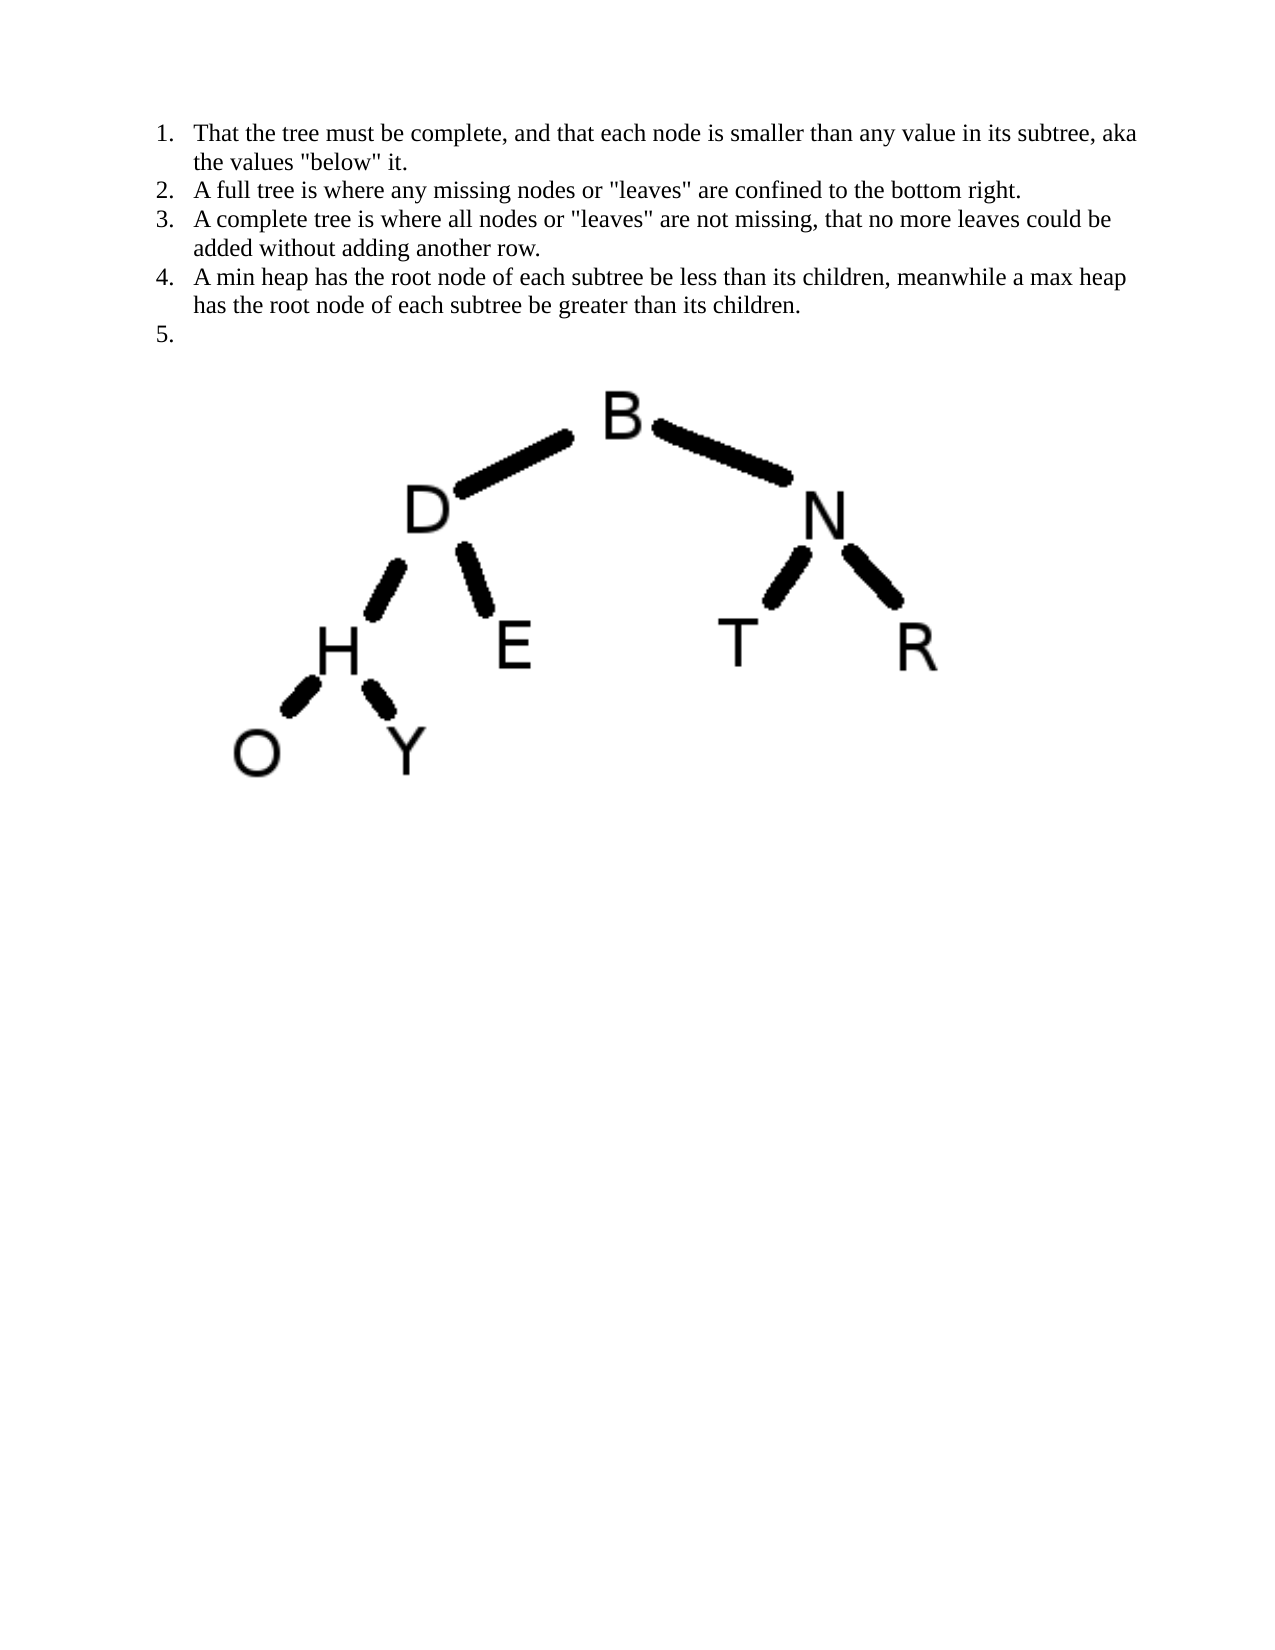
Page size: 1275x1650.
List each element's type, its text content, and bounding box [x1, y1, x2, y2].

list A min heap has the root node of each subtree be less than its children, meanwhile a max heap has the root node of each subtree be greater than its children. [156, 262, 1157, 319]
list A full tree is where any missing nodes or "leaves" are confined to the bottom right. [156, 176, 1157, 204]
list That the tree must be complete, and that each node is smaller than any value in its subtree, aka the values "below" it. [156, 118, 1157, 176]
picture [221, 348, 1055, 1182]
list A complete tree is where all nodes or "leaves" are not missing, that no more leaves could be added without adding another row. [156, 204, 1157, 262]
